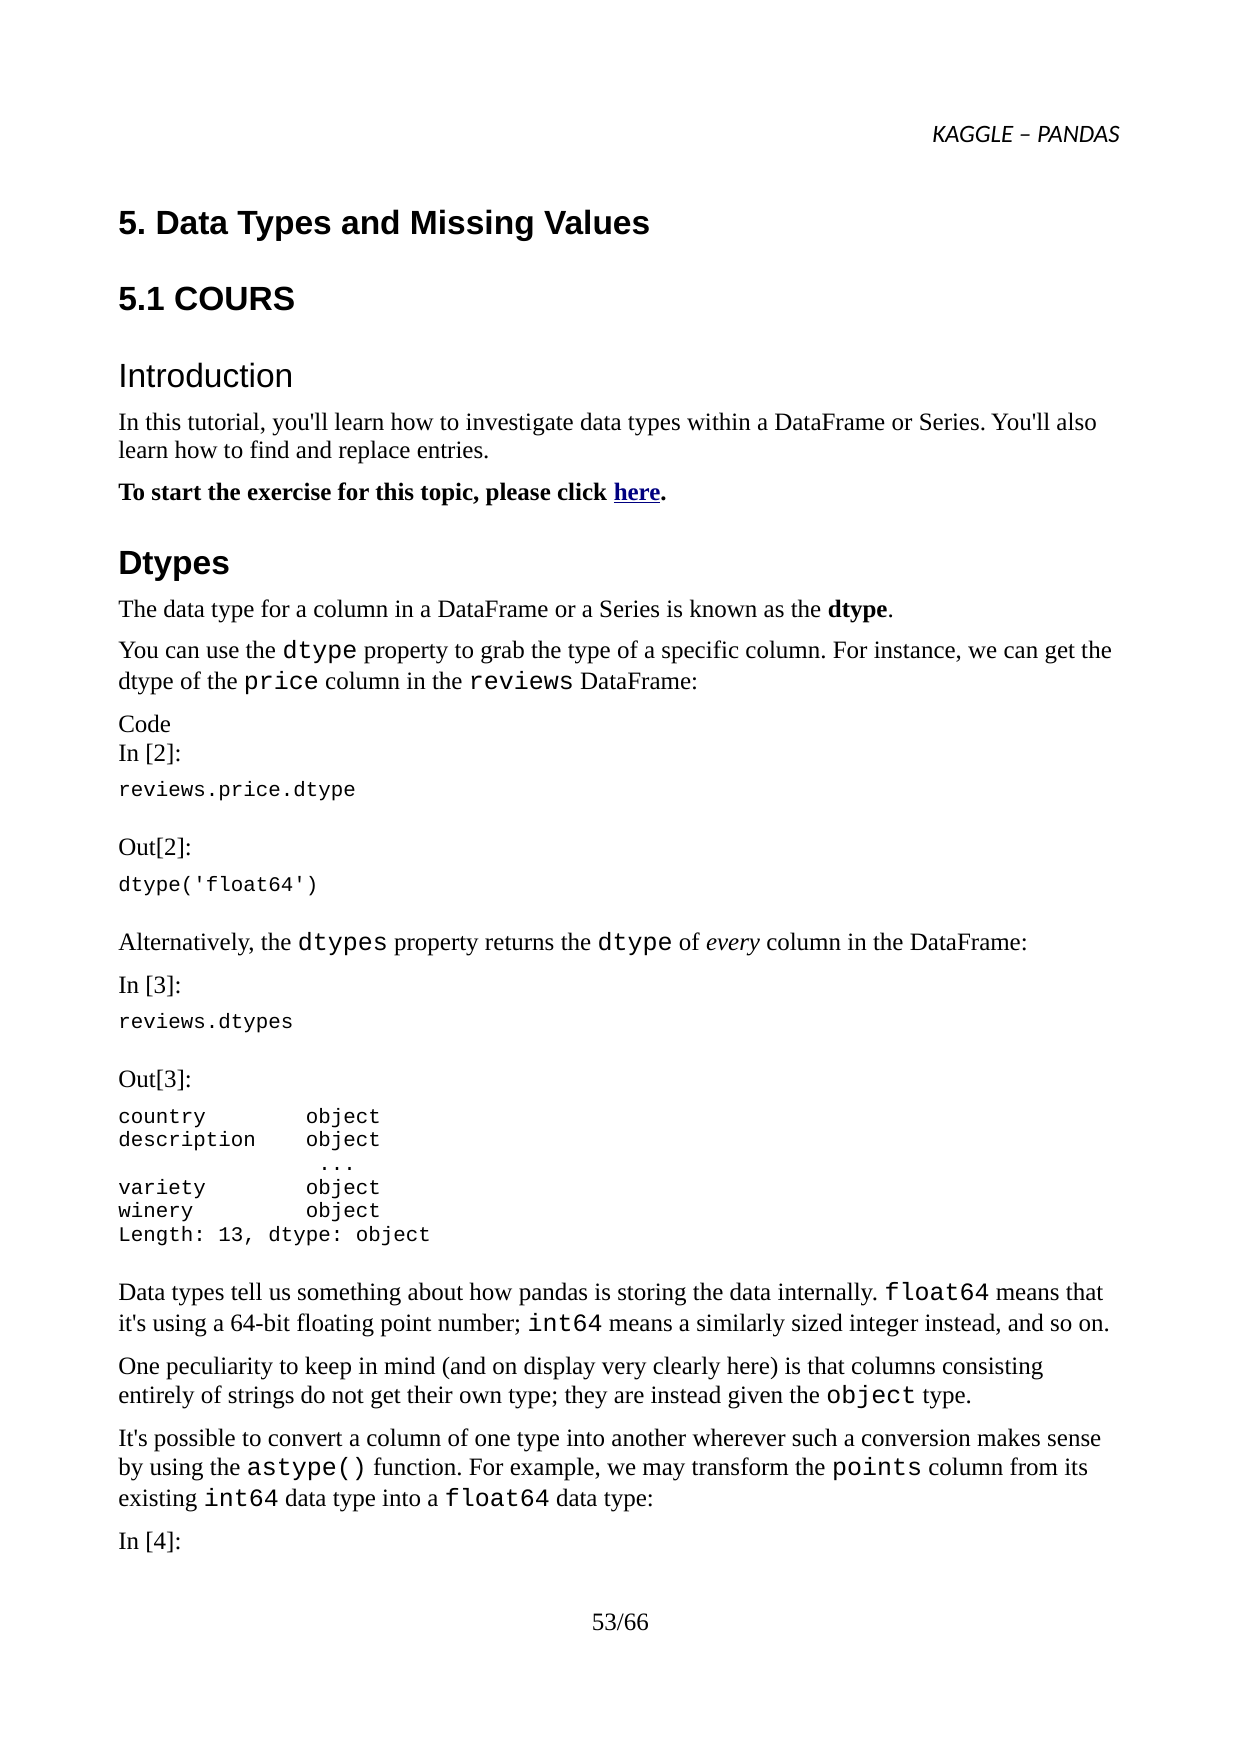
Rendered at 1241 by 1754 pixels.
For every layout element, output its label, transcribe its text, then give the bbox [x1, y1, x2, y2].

text country object [118, 1106, 1122, 1129]
text In [3]: [118, 970, 1122, 999]
text reviews.dtypes [118, 1011, 1122, 1035]
text To start the exercise for this topic, please click here. [118, 477, 1122, 505]
subtitle 5. Data Types and Missing Values [118, 203, 1122, 242]
text Alternatively, the dtypes property returns the dtype of every column in the DataFrame: [118, 927, 1122, 958]
text ... [118, 1153, 1122, 1177]
text It's possible to convert a column of one type into another wherever such a conversion makes sense by using the astype() function. For example, we may transform the points column from its existing int64 data type into a float64 data type: [118, 1423, 1122, 1514]
text Length: 13, dtype: object [118, 1224, 1122, 1248]
text Out[2]: [118, 832, 1122, 861]
subtitle Dtypes [118, 543, 1122, 581]
text One peculiarity to keep in mind (and on display very clearly here) is that columns consisting entirely of strings do not get their own type; they are instead given the object type. [118, 1351, 1122, 1411]
text Out[3]: [118, 1064, 1122, 1093]
text In this tutorial, you'll learn how to investigate data types within a DataFrame or Series. You'll also learn how to find and replace entries. [118, 407, 1122, 464]
text You can use the dtype property to grab the type of a specific column. For instance, we can get the dtype of the price column in the reviews DataFrame: [118, 635, 1122, 697]
text variety object [118, 1177, 1122, 1200]
subtitle Introduction [118, 355, 1122, 394]
text Code [118, 709, 1122, 738]
text In [2]: [118, 738, 1122, 767]
text winery object [118, 1200, 1122, 1224]
text dtype('float64') [118, 874, 1122, 897]
text reviews.price.dtype [118, 779, 1122, 803]
text The data type for a column in a DataFrame or a Series is known as the dtype. [118, 594, 1122, 623]
text Data types tell us something about how pandas is storing the data internally. float64 means that it's using a 64-bit floating point number; int64 means a similarly sized integer instead, and so on. [118, 1277, 1122, 1339]
text In [4]: [118, 1526, 1122, 1555]
subtitle 5.1 COURS [118, 279, 1122, 318]
text description object [118, 1129, 1122, 1153]
